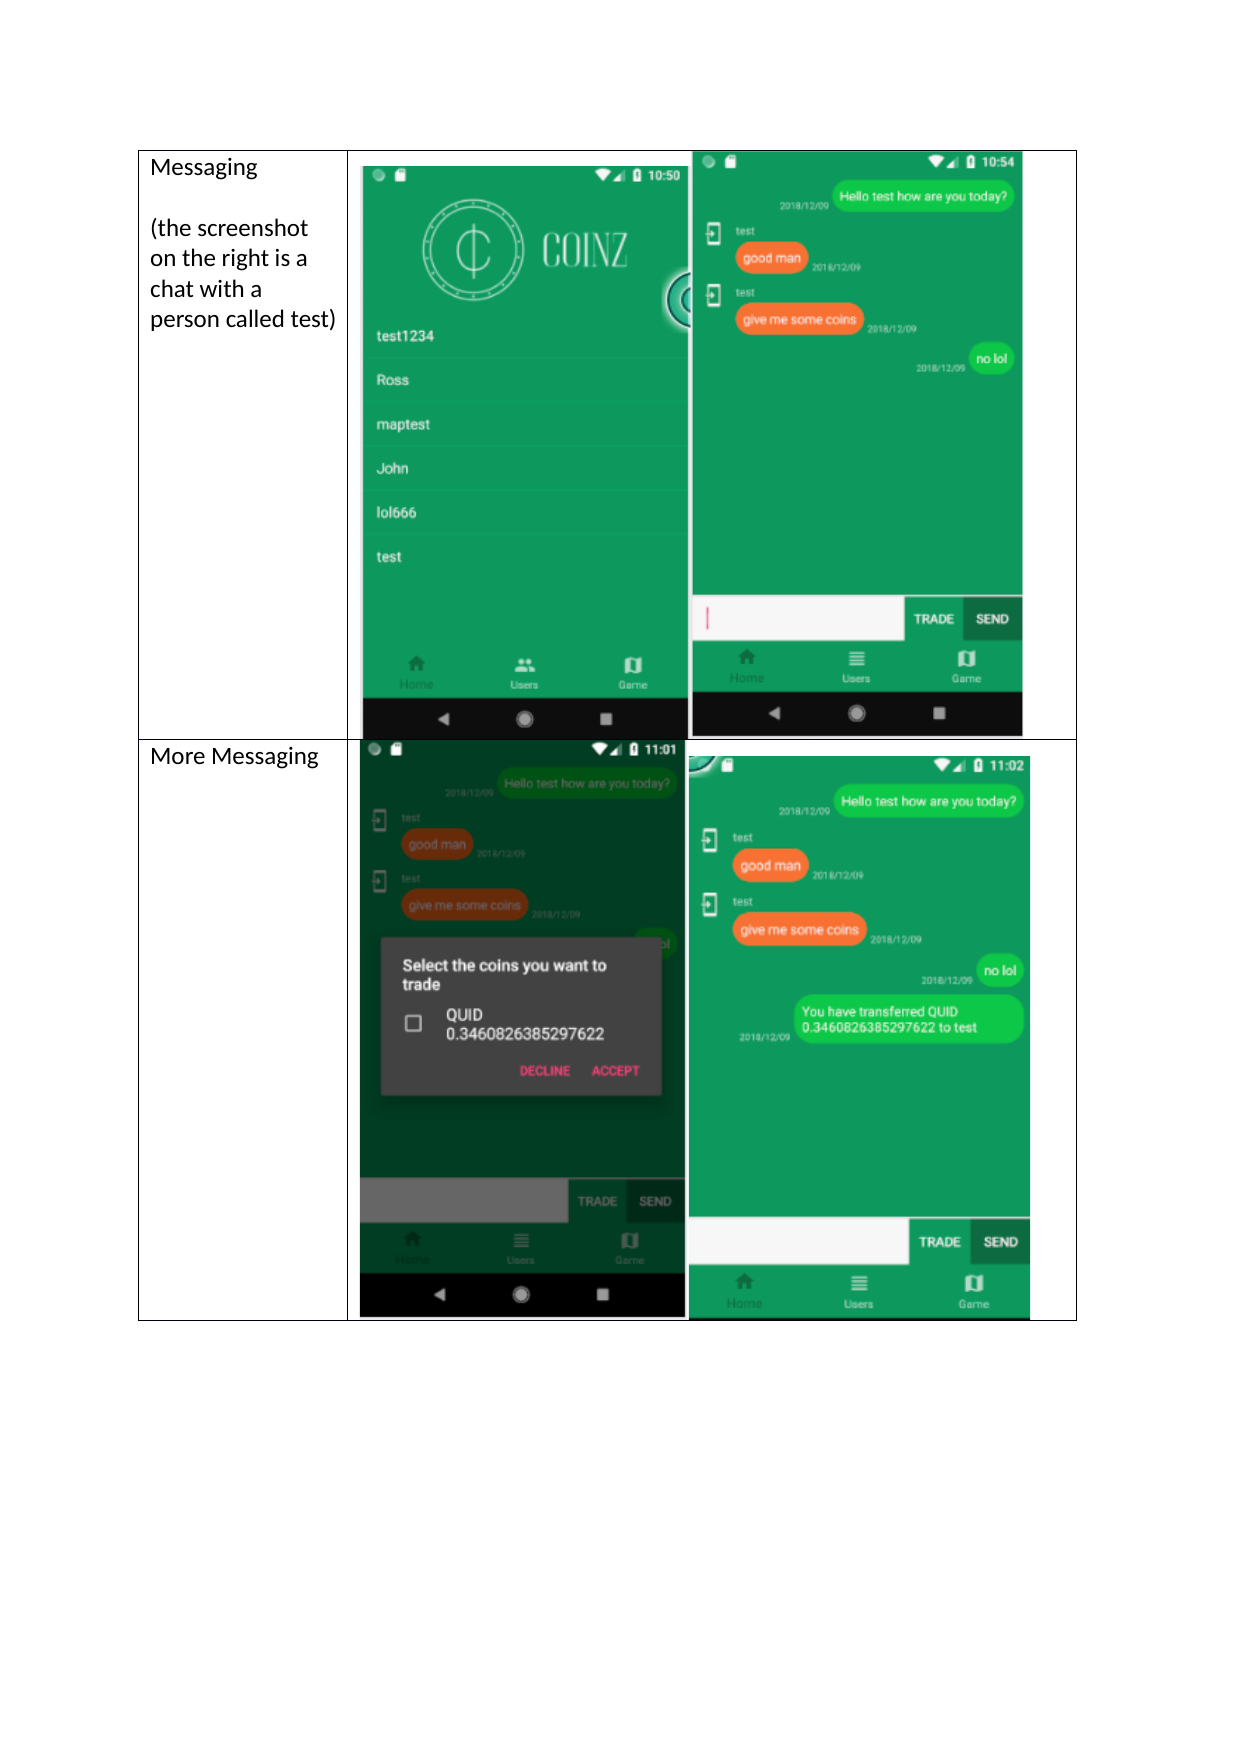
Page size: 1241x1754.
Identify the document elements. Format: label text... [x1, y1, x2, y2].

picture [359, 151, 1024, 739]
table_cell More Messaging [139, 740, 347, 1320]
table_cell [348, 151, 690, 739]
table_cell Messaging (the screenshot on the right is a chat with a person called test) [139, 151, 347, 739]
table_cell [688, 740, 1076, 1320]
picture [359, 740, 1031, 1320]
table_cell [348, 740, 359, 1320]
table_cell [1024, 151, 1076, 739]
